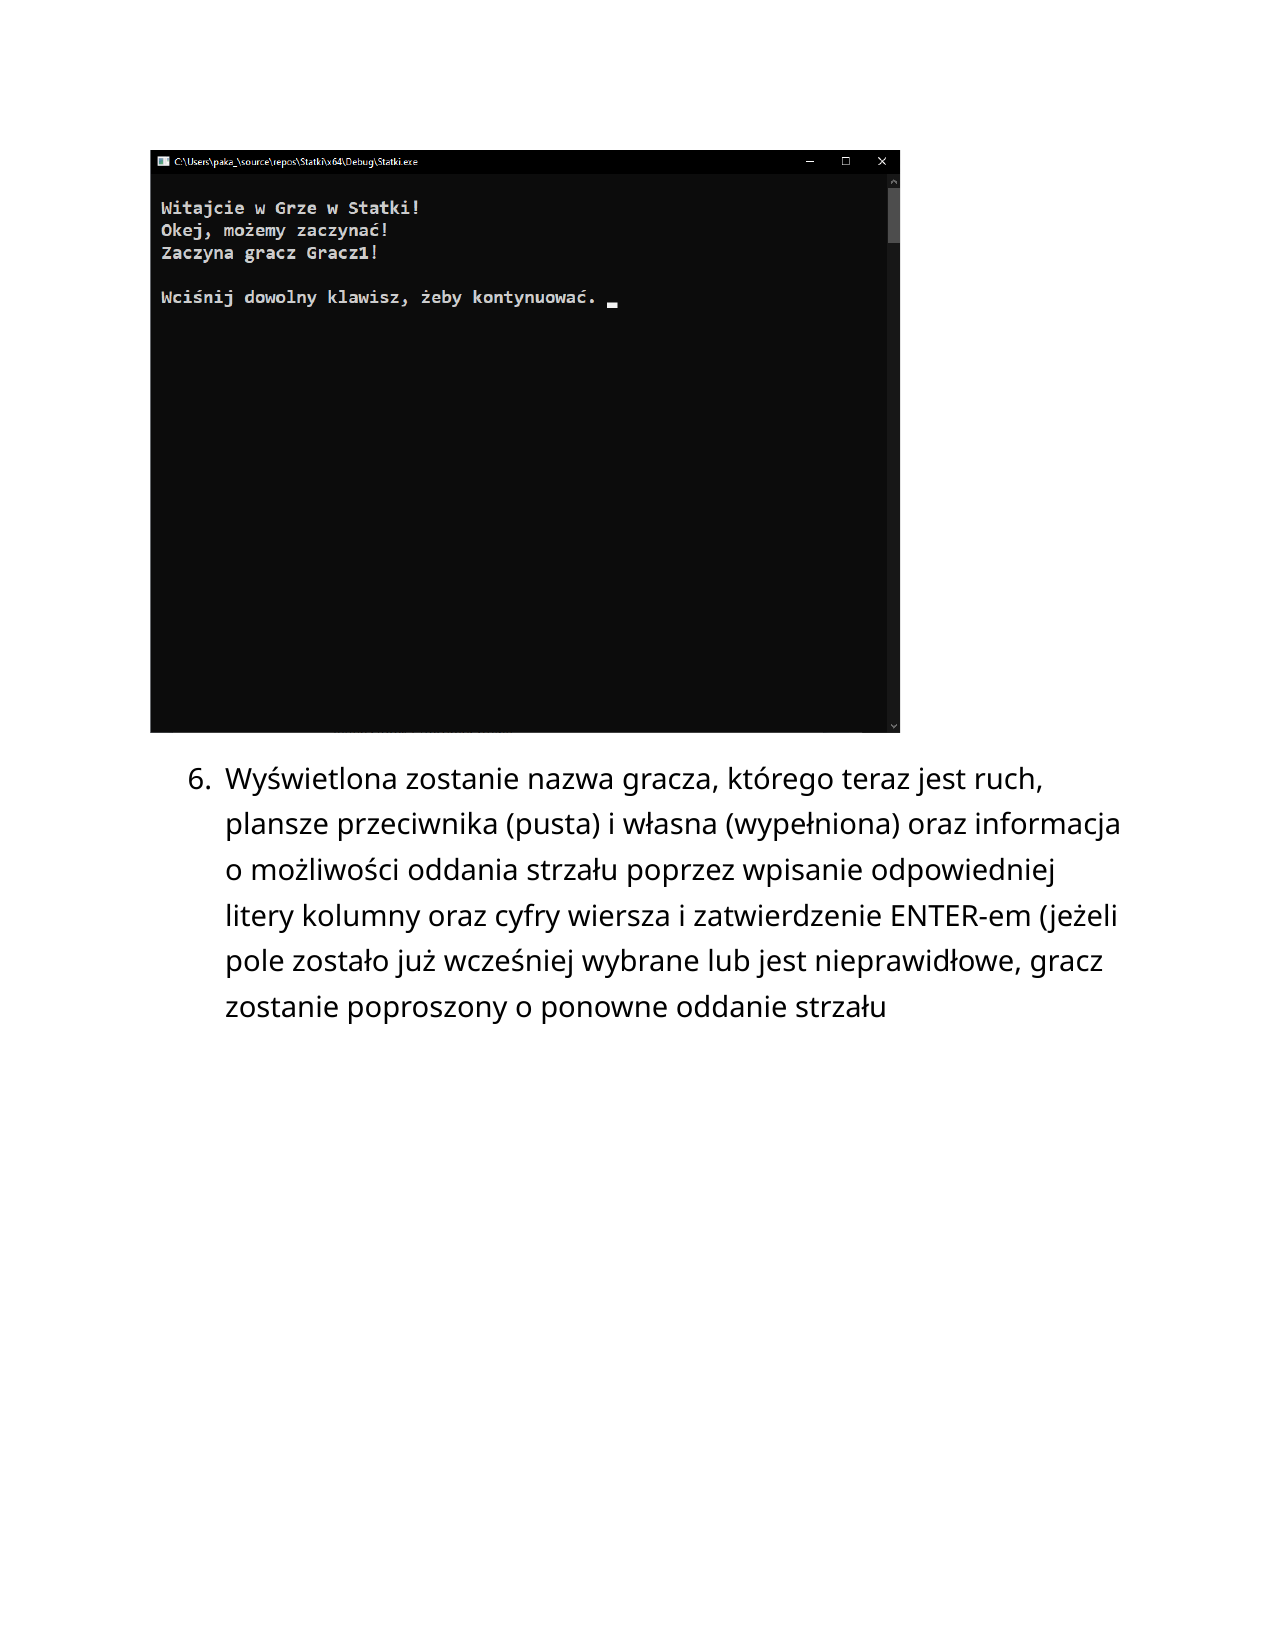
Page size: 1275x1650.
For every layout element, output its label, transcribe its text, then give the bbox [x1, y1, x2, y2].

list Wyświetlona zostanie nazwa gracza, którego teraz jest ruch, plansze przeciwnika (pusta) i własna (wypełniona) oraz informacja o możliwości oddania strzału poprzez wpisanie odpowiedniej litery kolumny oraz cyfry wiersza i zatwierdzenie ENTER-em (jeżeli pole zostało już wcześniej wybrane lub jest nieprawidłowe, gracz zostanie poproszony o ponowne oddanie strzału [187, 758, 1125, 1026]
